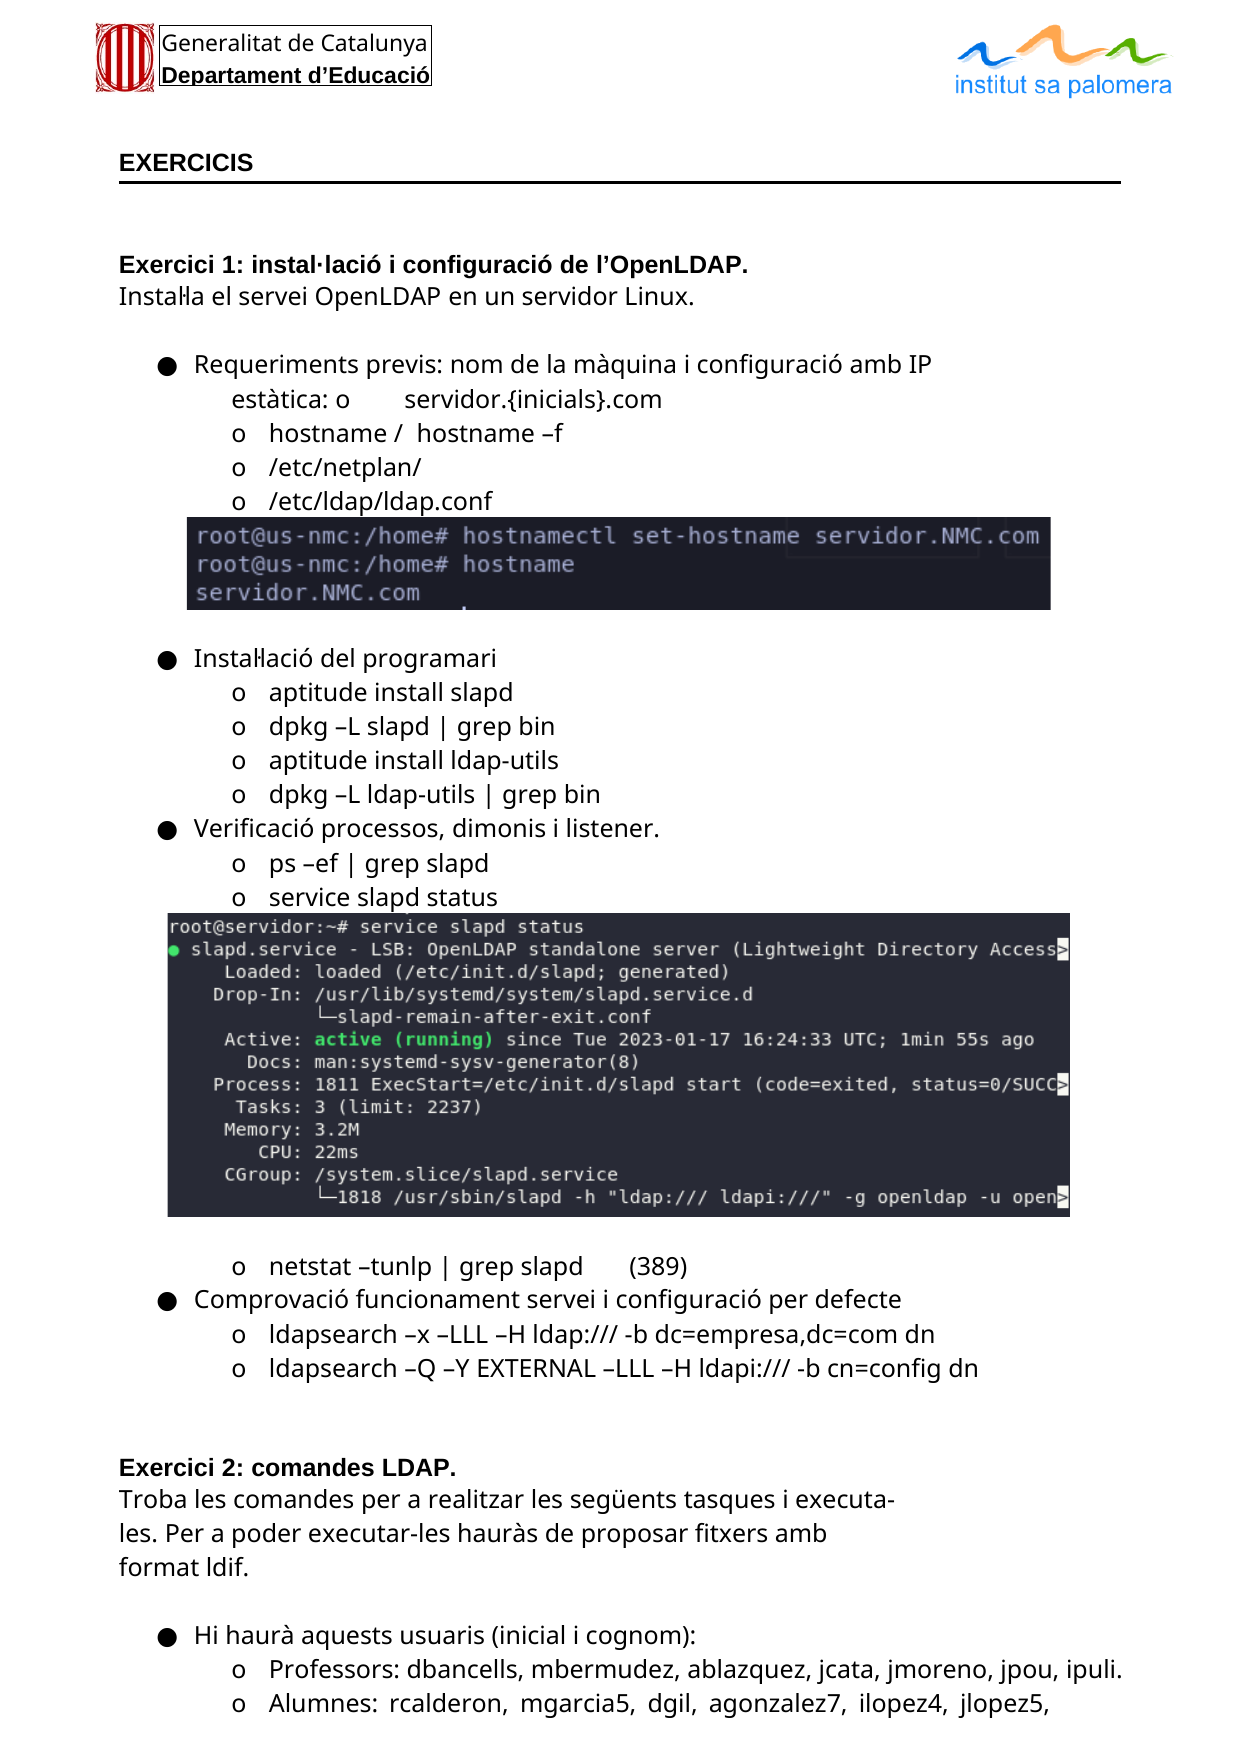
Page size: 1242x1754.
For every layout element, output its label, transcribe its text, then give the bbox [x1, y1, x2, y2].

list Professors: dbancells, mbermudez, ablazquez, jcata, jmoreno, jpou, ipuli. [231, 1652, 1133, 1686]
list netstat –tunlp | grep slapd (389) [231, 1248, 1133, 1282]
picture [186, 517, 1051, 610]
picture [95, 22, 155, 94]
list Hi haurà aquests usuaris (inicial i cognom): [156, 1617, 1133, 1652]
picture [948, 21, 1177, 102]
text Exercici 1: instal·lació i configuració de l’OpenLDAP. [119, 250, 1133, 279]
list ps –ef | grep slapd [231, 845, 1133, 879]
text Troba les comandes per a realitzar les següents tasques i executa-les. Per a poder executar-les hauràs de proposar fitxers amb format ldif. [119, 1481, 901, 1583]
list Comprovació funcionament servei i configuració per defecte [156, 1282, 1133, 1316]
text Instal·la el servei OpenLDAP en un servidor Linux. [119, 279, 1133, 313]
list /etc/ldap/ldap.conf [231, 483, 1133, 517]
list ldapsearch –Q –Y EXTERNAL –LLL –H ldapi:/// -b cn=config dn [231, 1350, 1133, 1384]
list Instal·lació del programari [156, 641, 1133, 675]
list service slapd status [231, 879, 1133, 913]
subtitle EXERCICIS [119, 148, 1133, 177]
list dpkg –L ldap-utils | grep bin [231, 777, 1133, 811]
list dpkg –L slapd | grep bin [231, 709, 1133, 743]
list Verificació processos, dimonis i listener. [156, 811, 1133, 845]
subtitle Exercici 2: comandes LDAP. [119, 1452, 1133, 1481]
list Requeriments previs: nom de la màquina i configuració amb IP estàtica: o servidor.{inicials}.com [156, 347, 990, 415]
list ldapsearch –x –LLL –H ldap:/// -b dc=empresa,dc=com dn [231, 1316, 1133, 1350]
list hostname / hostname –f [231, 415, 1133, 449]
list /etc/netplan/ [231, 449, 1133, 483]
picture [167, 913, 1070, 1217]
list aptitude install slapd [231, 675, 1133, 709]
list aptitude install ldap-utils [231, 743, 1133, 777]
list Alumnes: rcalderon, mgarcia5, dgil, agonzalez7, ilopez4, jlopez5, [231, 1686, 1122, 1720]
